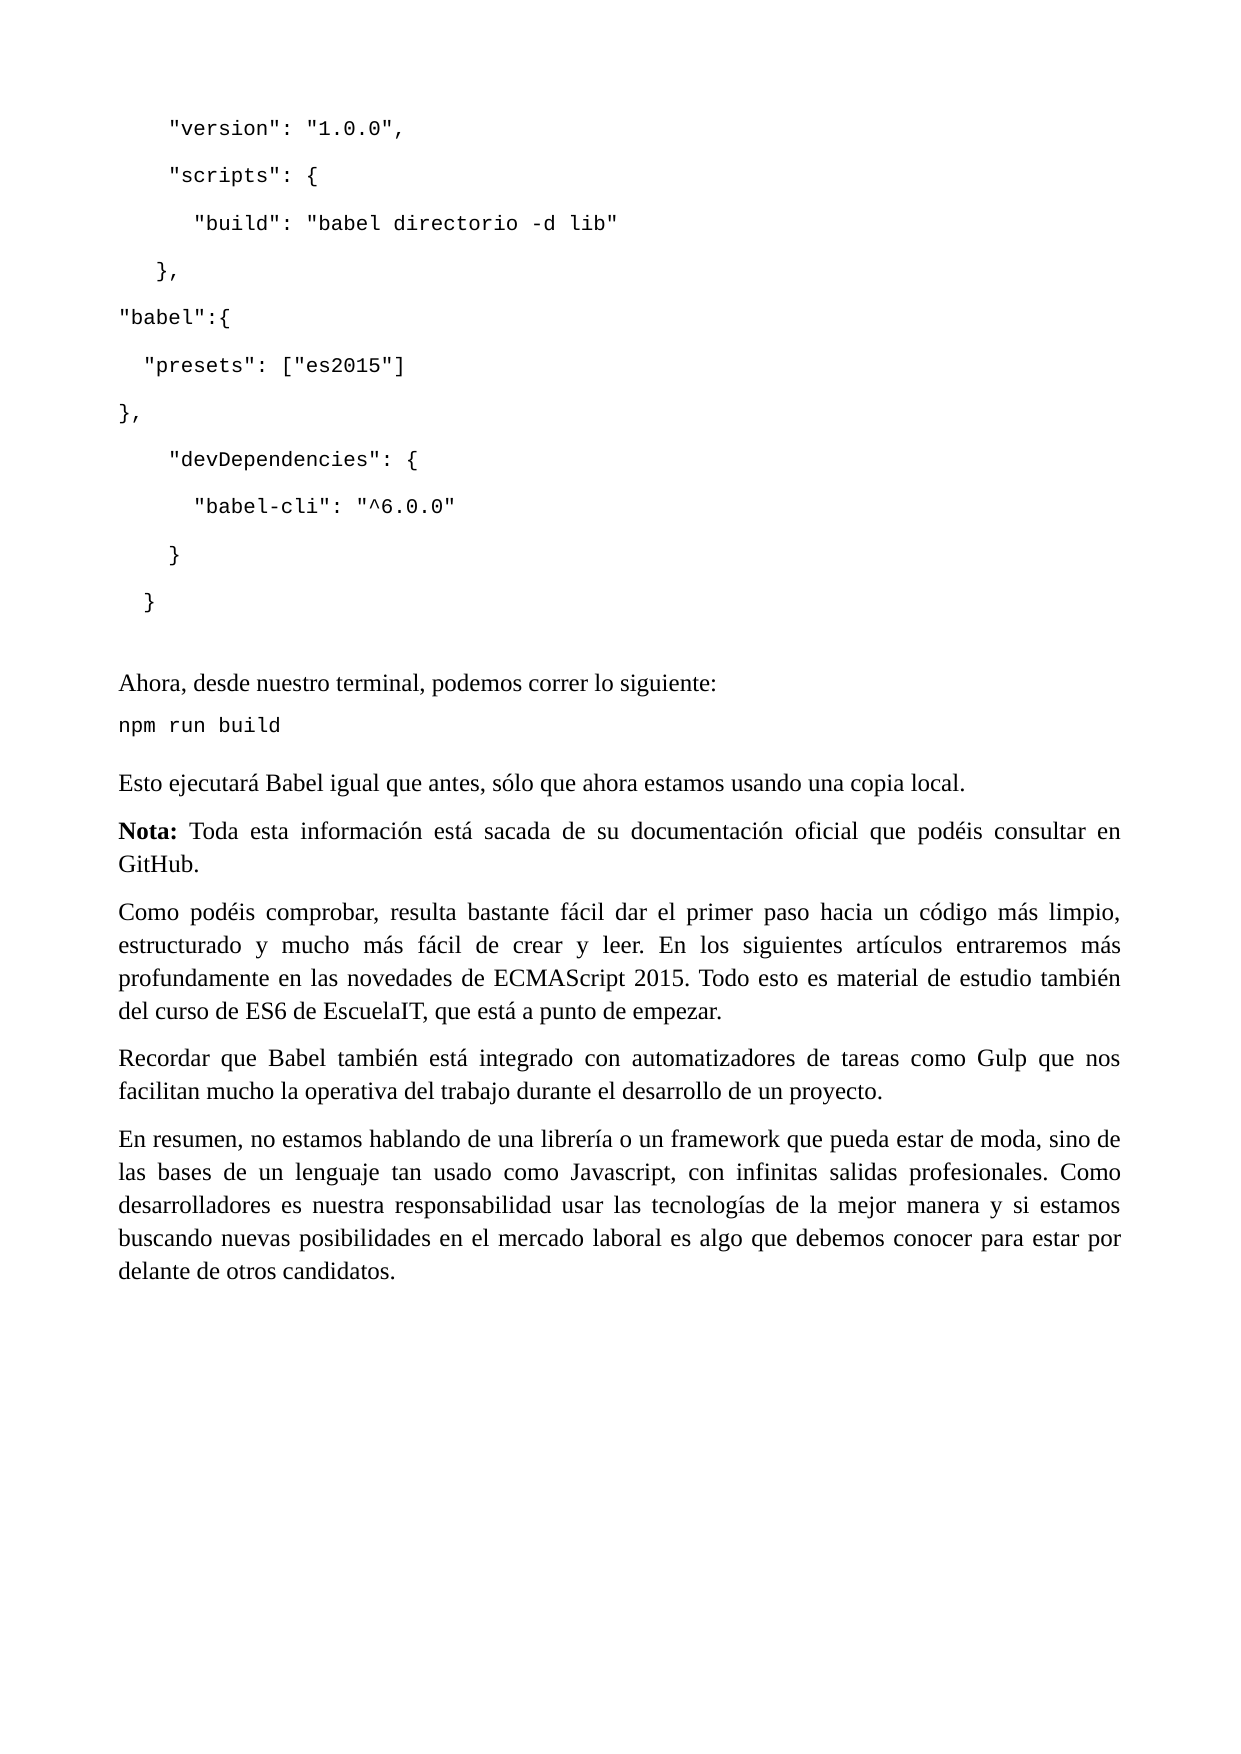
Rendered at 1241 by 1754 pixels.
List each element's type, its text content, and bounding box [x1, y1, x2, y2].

text "babel-cli": "^6.0.0" [118, 496, 1122, 520]
text En resumen, no estamos hablando de una librería o un framework que pueda estar de moda, sino de las bases de un lenguaje tan usado como Javascript, con infinitas salidas profesionales. Como desarrolladores es nuestra responsabilidad usar las tecnologías de la mejor manera y si estamos buscando nuevas posibilidades en el mercado laboral es algo que debemos conocer para estar por delante de otros candidatos. [118, 1124, 1122, 1285]
text Recordar que Babel también está integrado con automatizadores de tareas como Gulp que nos facilitan mucho la operativa del trabajo durante el desarrollo de un proyecto. [118, 1043, 1122, 1105]
text "presets": ["es2015"] [118, 354, 1122, 378]
text "version": "1.0.0", [118, 118, 1122, 142]
text } [118, 544, 1122, 567]
text "scripts": { [118, 165, 1122, 189]
text Nota: Toda esta información está sacada de su documentación oficial que podéis consultar en GitHub. [118, 816, 1122, 878]
text } [118, 591, 1122, 615]
text }, [118, 260, 1122, 284]
text "babel":{ [118, 307, 1122, 331]
text npm run build [118, 715, 1122, 739]
text "devDependencies": { [118, 449, 1122, 473]
text Esto ejecutará Babel igual que antes, sólo que ahora estamos usando una copia local. [118, 768, 1122, 797]
text }, [118, 402, 1122, 426]
text Ahora, desde nuestro terminal, podemos correr lo siguiente: [118, 668, 1122, 697]
text Como podéis comprobar, resulta bastante fácil dar el primer paso hacia un código más limpio, estructurado y mucho más fácil de crear y leer. En los siguientes artículos entraremos más profundamente en las novedades de ECMAScript 2015. Todo esto es material de estudio también del curso de ES6 de EscuelaIT, que está a punto de empezar. [118, 897, 1122, 1024]
text "build": "babel directorio -d lib" [118, 213, 1122, 236]
